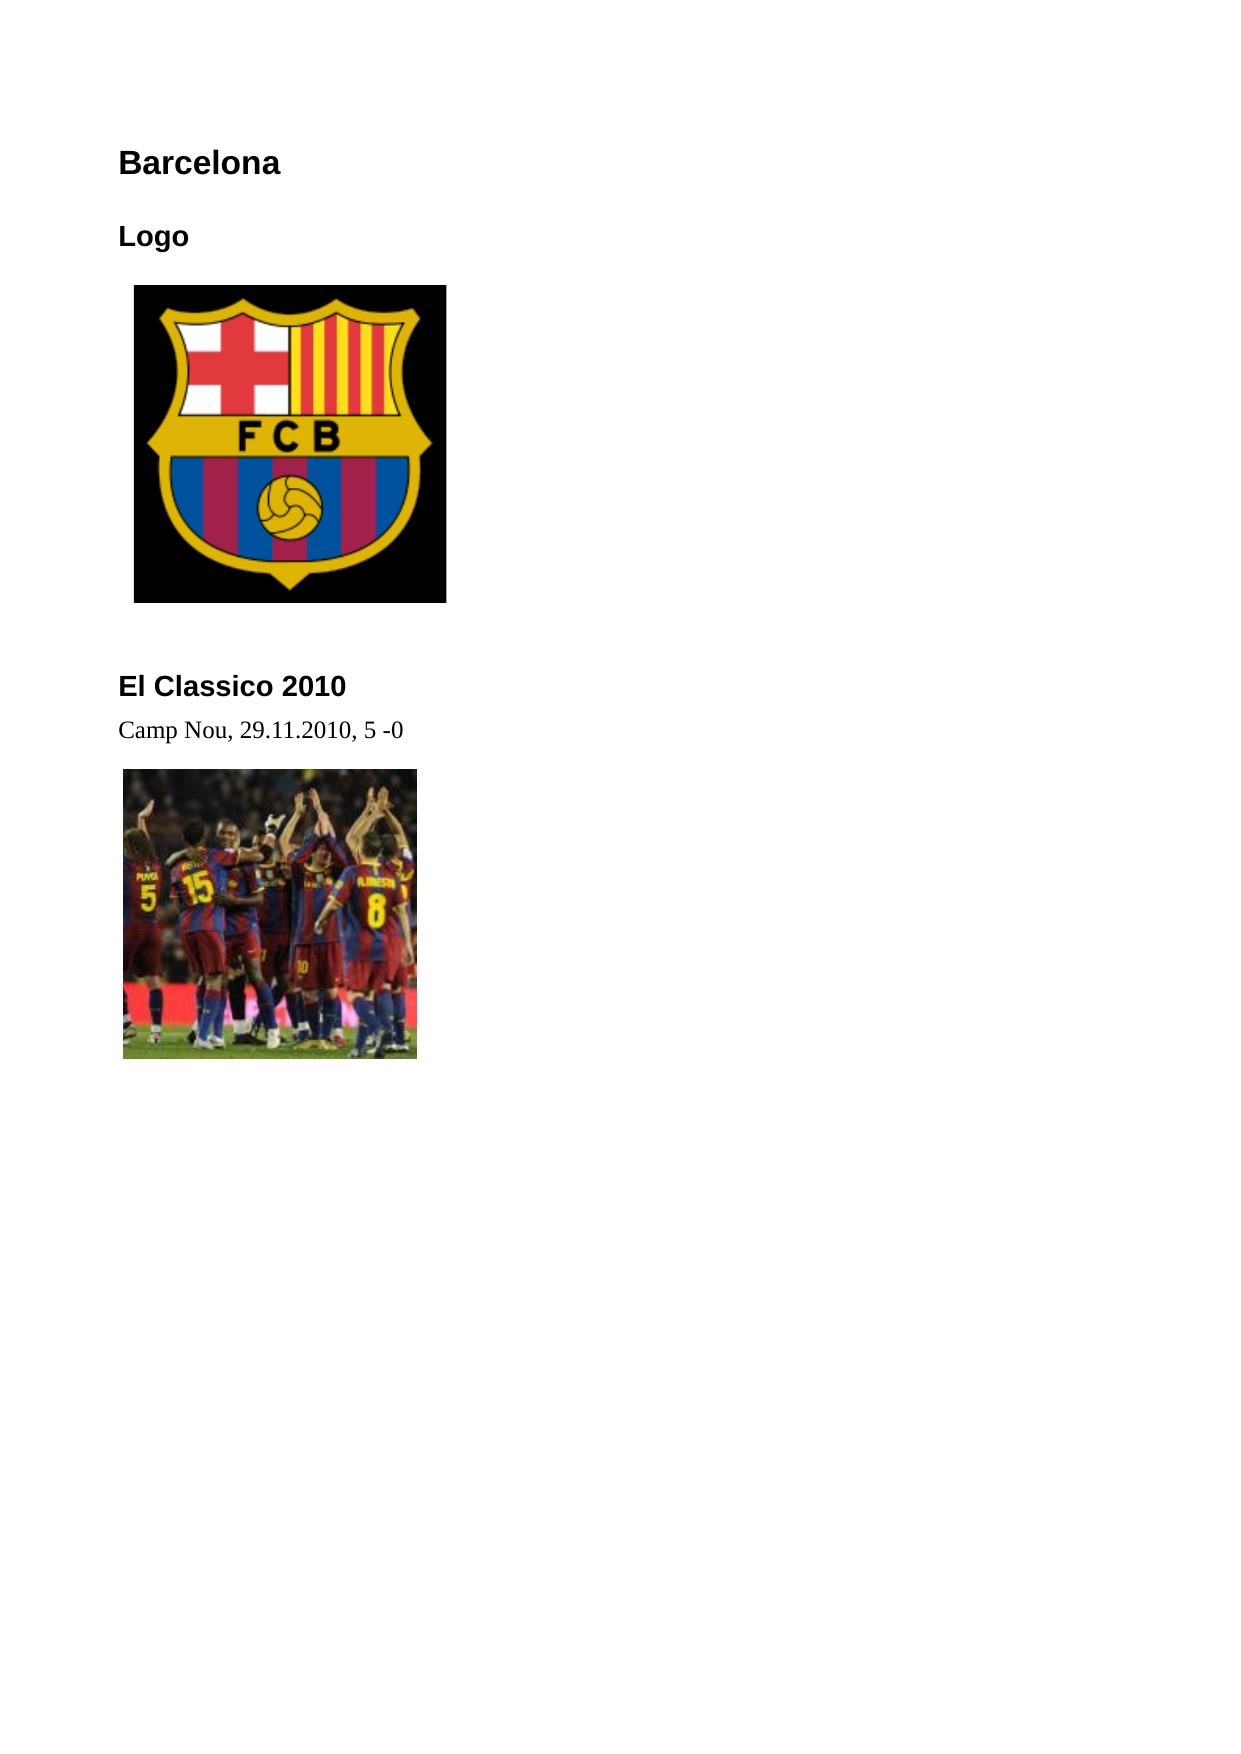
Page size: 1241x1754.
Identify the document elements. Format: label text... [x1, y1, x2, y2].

picture [133, 285, 447, 603]
text Camp Nou, 29.11.2010, 5 -0 [118, 715, 1122, 744]
subtitle Logo [118, 219, 1122, 253]
subtitle Barcelona [118, 143, 1122, 182]
subtitle El Classico 2010 [118, 669, 1122, 703]
picture [123, 769, 417, 1059]
